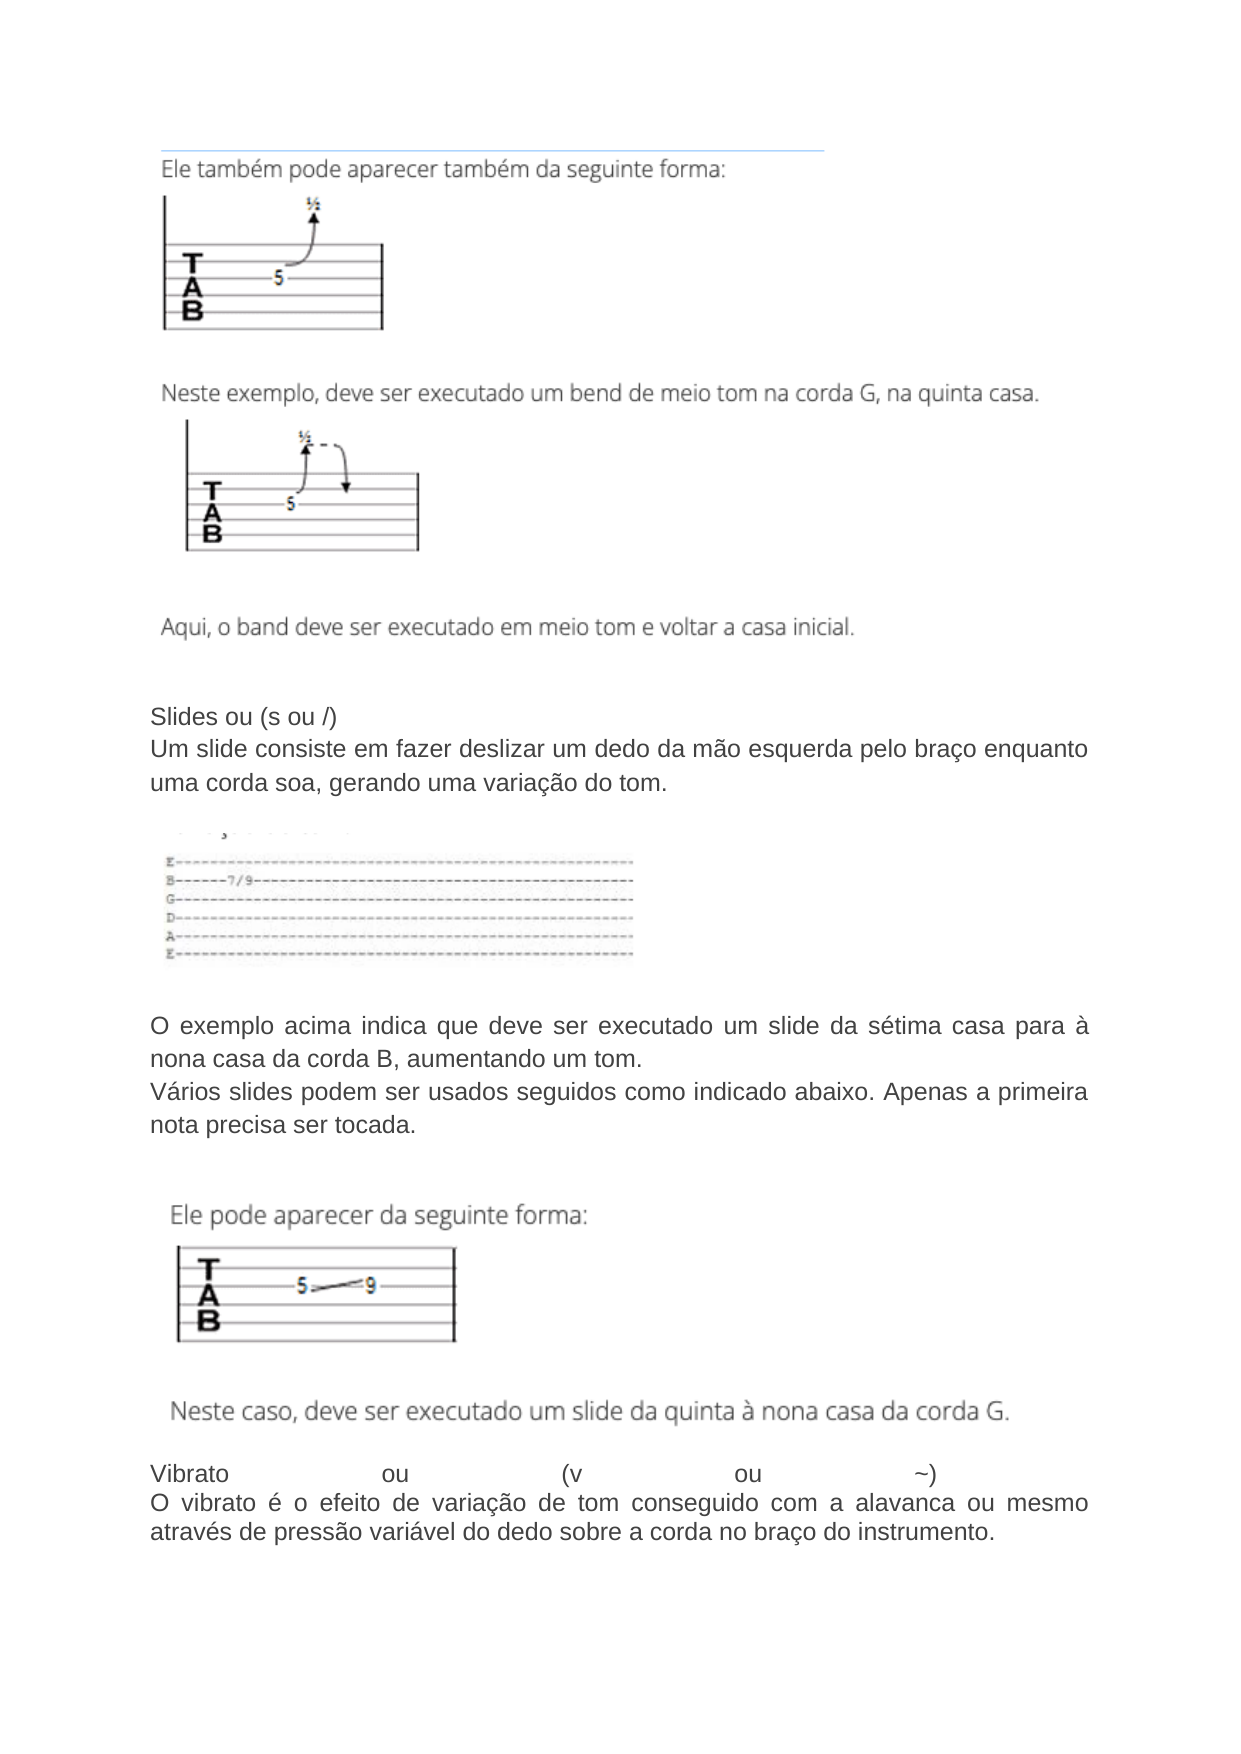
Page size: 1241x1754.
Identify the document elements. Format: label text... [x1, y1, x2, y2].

text O exemplo acima indica que deve ser executado um slide da sétima casa para à nona casa da corda B, aumentando um tom. [150, 1011, 1090, 1073]
text Um slide consiste em fazer deslizar um dedo da mão esquerda pelo braço enquanto uma corda soa, gerando uma variação do tom. [150, 734, 1090, 796]
text Vibrato ou (v ou ~) O vibrato é o efeito de variação de tom conseguido com a alavanca ou mesmo através de pressão variável do dedo sobre a corda no braço do instrumento. [150, 1459, 1090, 1545]
text Vários slides podem ser usados seguidos como indicado abaixo. Apenas a primeira nota precisa ser tocada. [150, 1077, 1090, 1139]
picture [150, 833, 713, 975]
picture [150, 150, 1091, 665]
picture [150, 1176, 1091, 1456]
text Slides ou (s ou /) [150, 701, 1090, 730]
